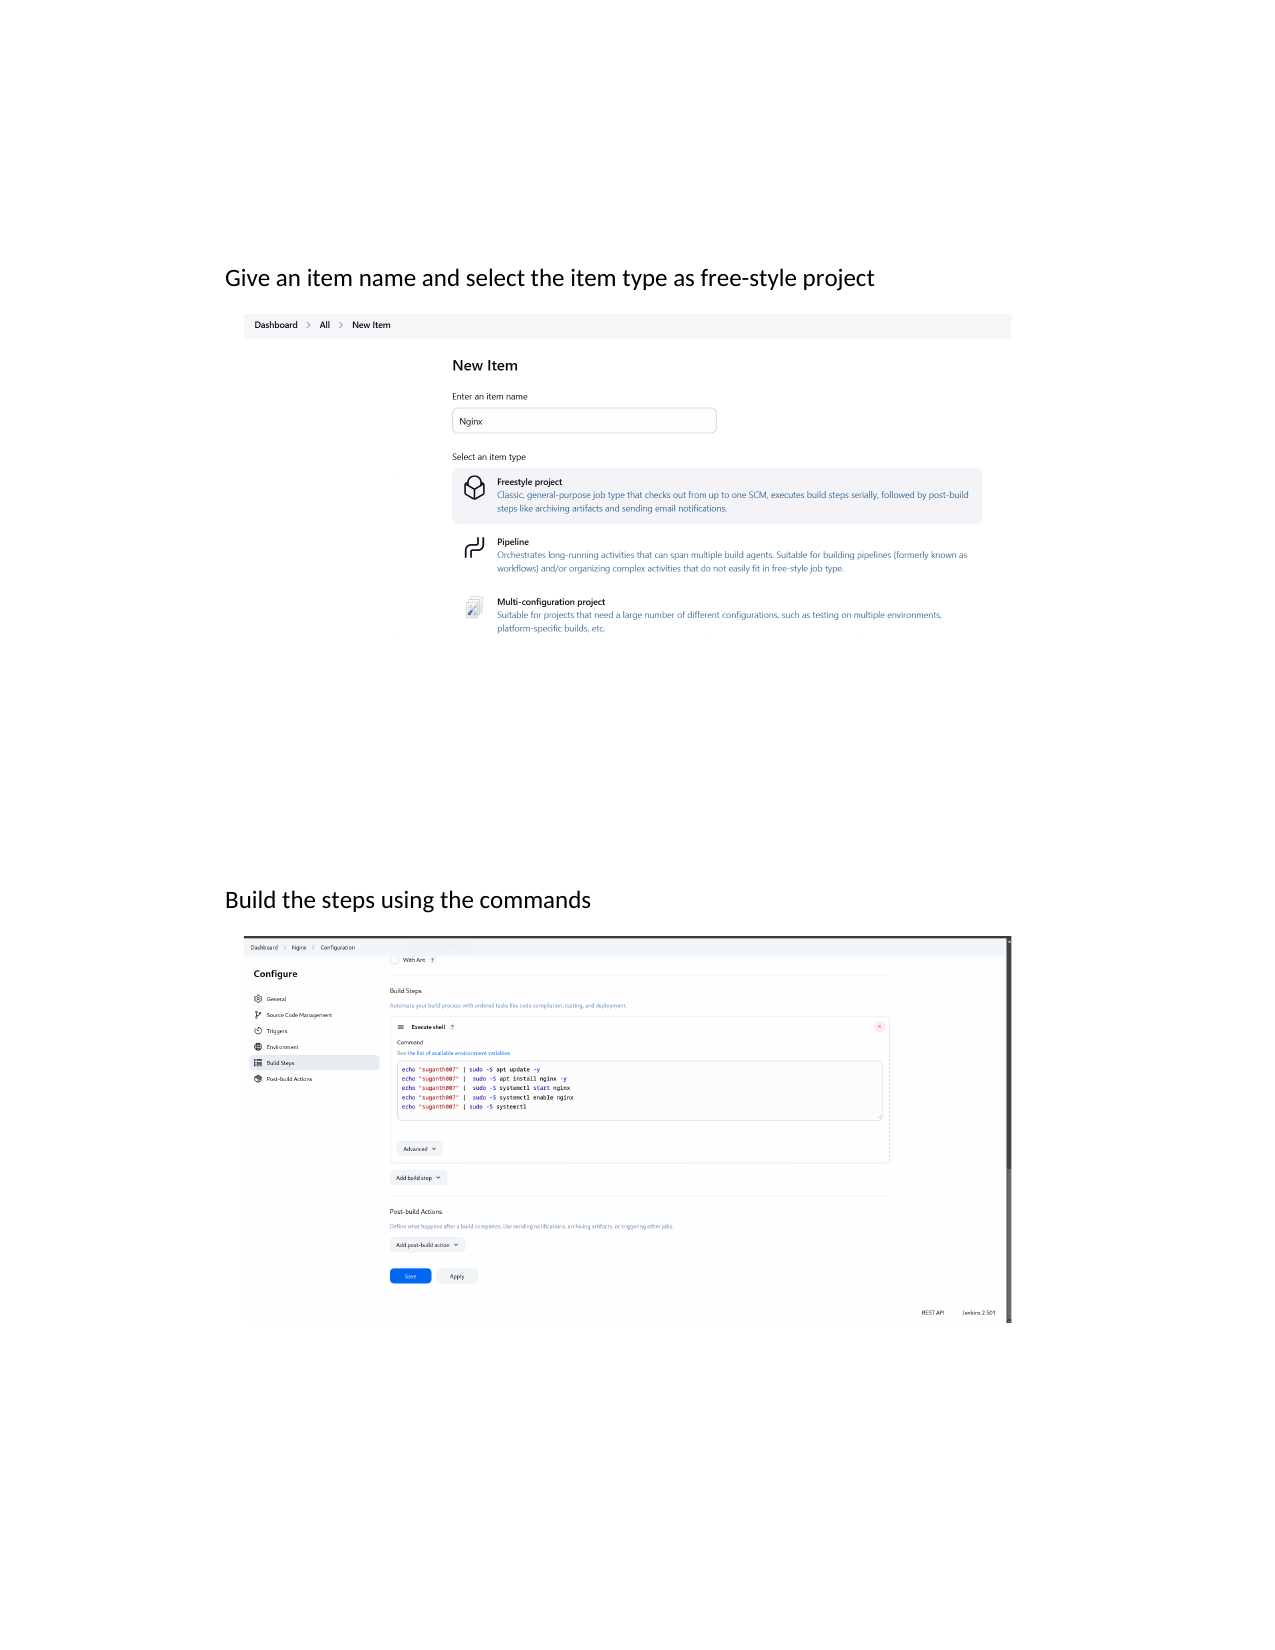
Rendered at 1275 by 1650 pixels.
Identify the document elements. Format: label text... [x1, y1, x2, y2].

text Give an item name and select the item type as free-style project [150, 262, 1125, 293]
picture [243, 936, 1012, 1323]
picture [243, 314, 1012, 638]
text Build the steps using the commands [150, 884, 1125, 915]
